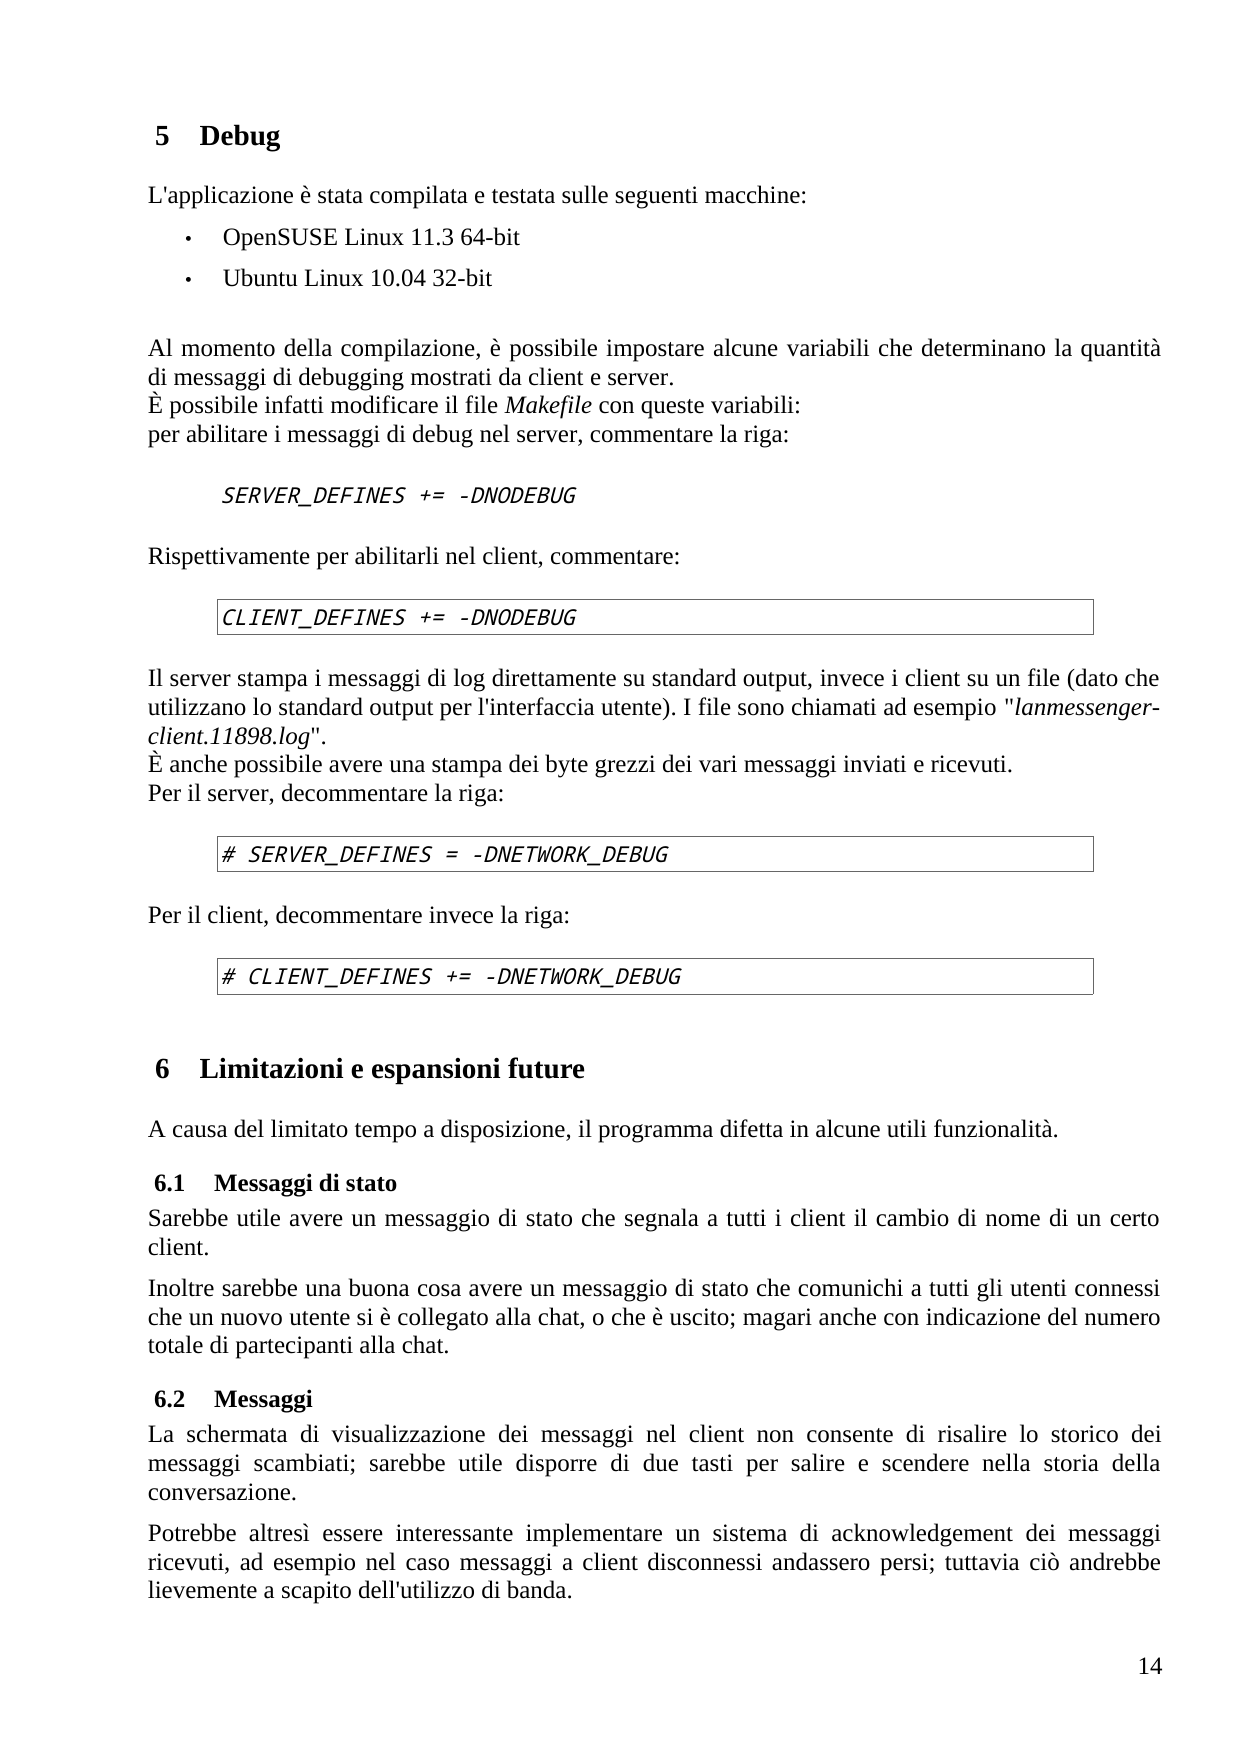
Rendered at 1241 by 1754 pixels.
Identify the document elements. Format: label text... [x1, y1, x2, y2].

list Ubuntu Linux 10.04 32-bit [185, 263, 1162, 292]
text Sarebbe utile avere un messaggio di stato che segnala a tutti i client il cambio di nome di un certo client. [148, 1203, 1162, 1261]
list OpenSUSE Linux 11.3 64-bit [185, 222, 1162, 251]
text La schermata di visualizzazione dei messaggi nel client non consente di risalire lo storico dei messaggi scambiati; sarebbe utile disporre di due tasti per salire e scendere nella storia della conversazione. [148, 1419, 1162, 1506]
text È possibile infatti modificare il file Makefile con queste variabili: [148, 391, 1162, 419]
text Rispettivamente per abilitarli nel client, commentare: [148, 541, 1162, 570]
text # SERVER_DEFINES = -DNETWORK_DEBUG [220, 839, 1090, 868]
text A causa del limitato tempo a disposizione, il programma difetta in alcune utili funzionalità. [148, 1114, 1162, 1143]
text Per il client, decommentare invece la riga: [148, 900, 1162, 929]
subtitle Limitazioni e espansioni future [148, 1052, 1162, 1085]
text È anche possibile avere una stampa dei byte grezzi dei vari messaggi inviati e ricevuti. [148, 749, 1162, 778]
text L'applicazione è stata compilata e testata sulle seguenti macchine: [148, 181, 1162, 209]
text # CLIENT_DEFINES += -DNETWORK_DEBUG [220, 961, 1090, 991]
text Inoltre sarebbe una buona cosa avere un messaggio di stato che comunichi a tutti gli utenti connessi che un nuovo utente si è collegato alla chat, o che è uscito; magari anche con indicazione del numero totale di partecipanti alla chat. [148, 1273, 1162, 1359]
subtitle Debug [148, 118, 1162, 151]
subtitle Messaggi di stato [148, 1168, 1162, 1197]
text Il server stampa i messaggi di log direttamente su standard output, invece i client su un file (dato che utilizzano lo standard output per l'interfaccia utente). I file sono chiamati ad esempio "lanmessenger-client.11898.log". [148, 663, 1162, 749]
text Potrebbe altresì essere interessante implementare un sistema di acknowledgement dei messaggi ricevuti, ad esempio nel caso messaggi a client disconnessi andassero persi; tuttavia ciò andrebbe lievemente a scapito dell'utilizzo di banda. [148, 1518, 1162, 1604]
subtitle Messaggi [148, 1384, 1162, 1413]
text Al momento della compilazione, è possibile impostare alcune variabili che determinano la quantità di messaggi di debugging mostrati da client e server. [148, 333, 1162, 391]
text per abilitare i messaggi di debug nel server, commentare la riga: [148, 419, 1162, 448]
text Per il server, decommentare la riga: [148, 778, 1162, 807]
text CLIENT_DEFINES += -DNODEBUG [220, 602, 1090, 631]
text SERVER_DEFINES += -DNODEBUG [220, 480, 1090, 509]
